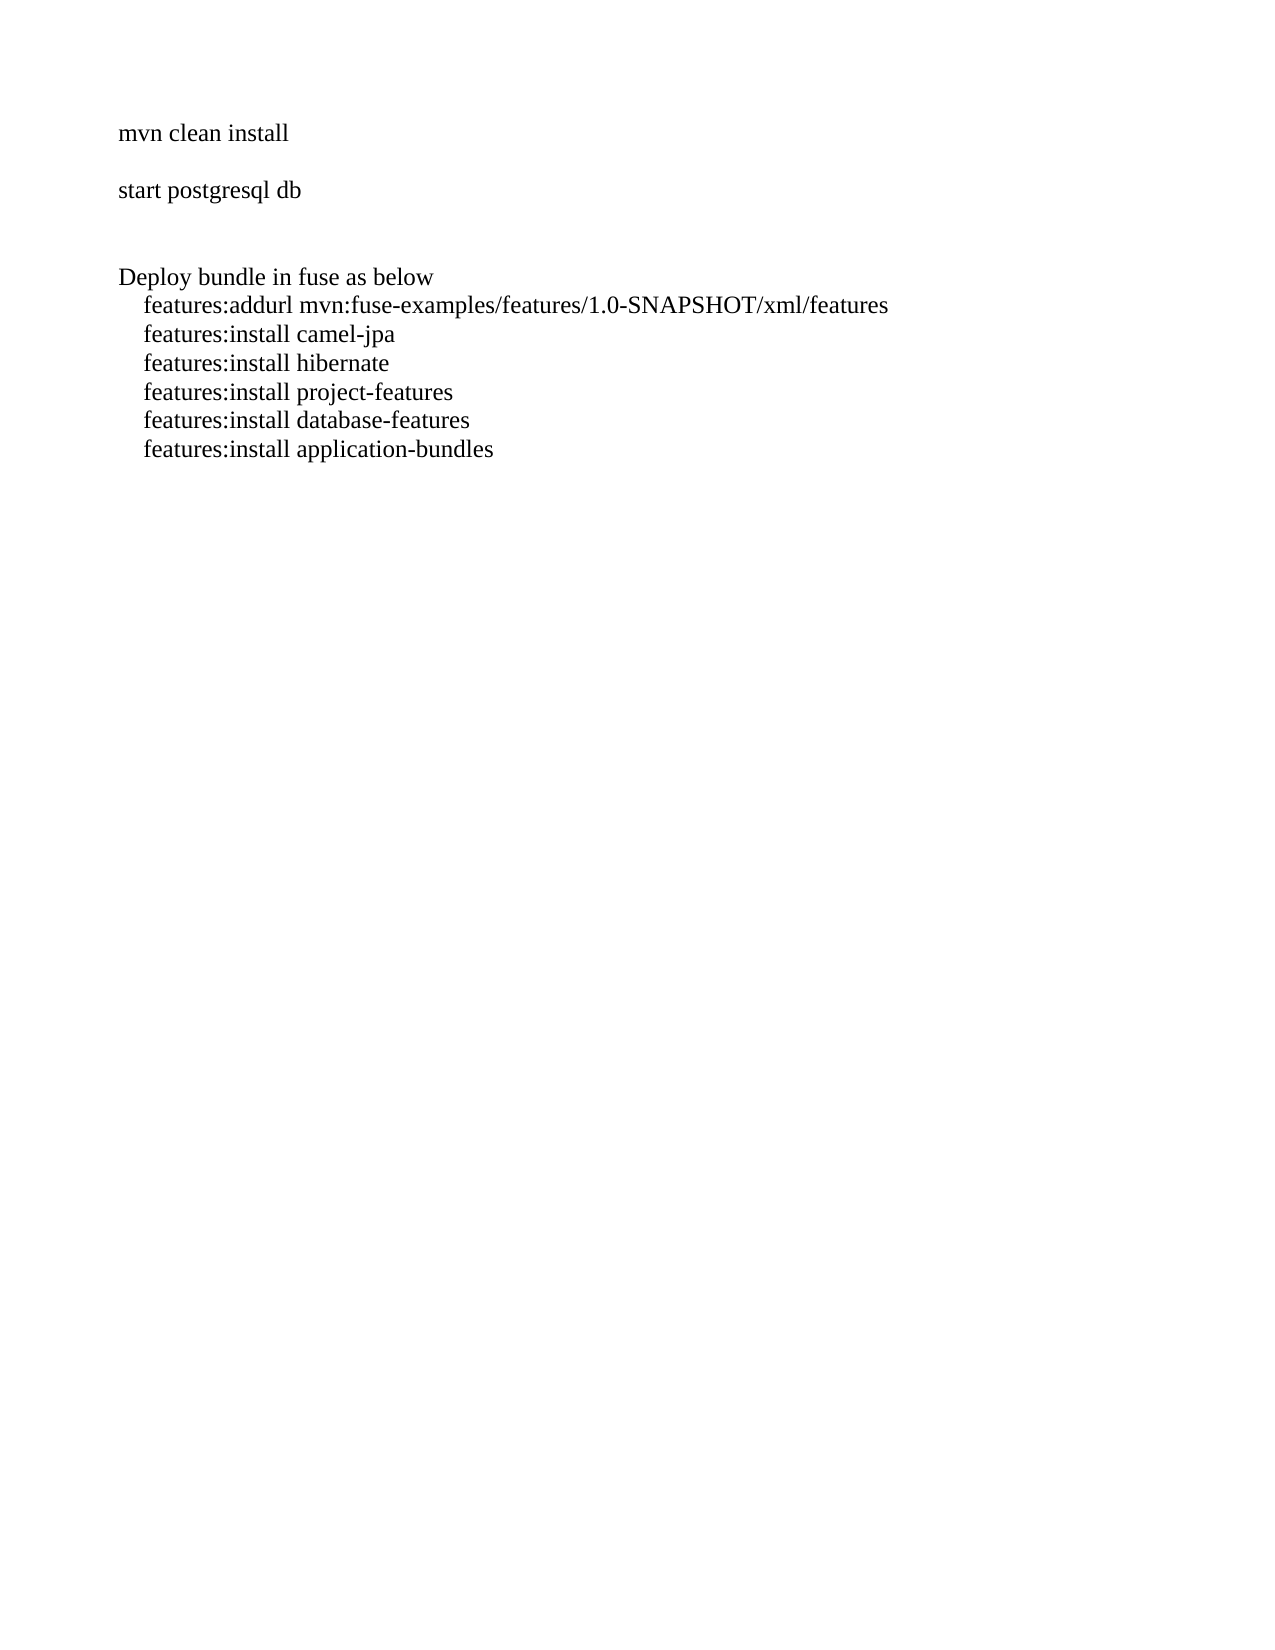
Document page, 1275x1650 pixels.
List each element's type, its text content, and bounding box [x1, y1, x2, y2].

text features:addurl mvn:fuse-examples/features/1.0-SNAPSHOT/xml/features [118, 291, 1157, 319]
text features:install application-bundles [118, 434, 1157, 463]
text features:install project-features [118, 377, 1157, 406]
text start postgresql db [118, 176, 1157, 204]
text mvn clean install [118, 118, 1157, 147]
text features:install hibernate [118, 348, 1157, 377]
text Deploy bundle in fuse as below [118, 262, 1157, 291]
text features:install camel-jpa [118, 319, 1157, 348]
text features:install database-features [118, 406, 1157, 434]
